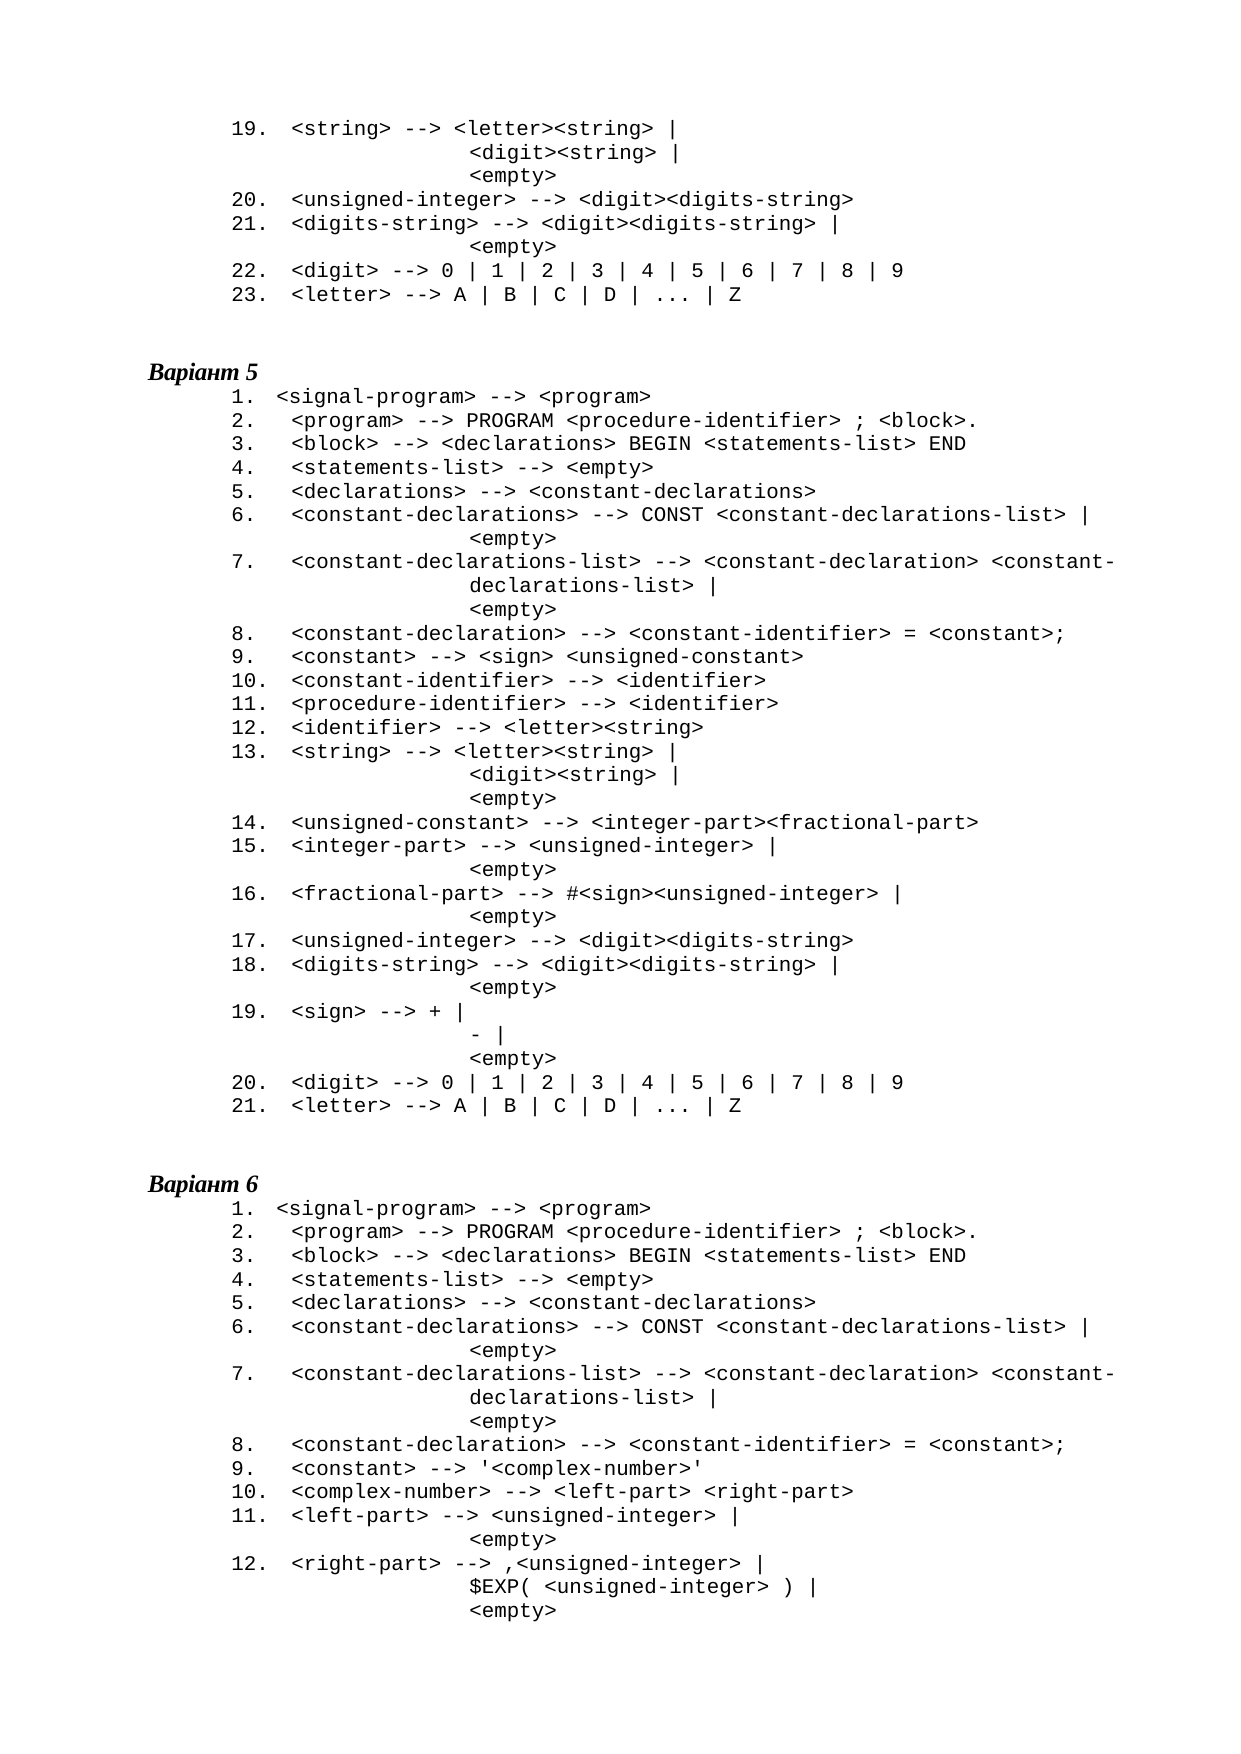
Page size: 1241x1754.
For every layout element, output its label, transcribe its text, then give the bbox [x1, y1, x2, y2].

list <identifier> --> <letter><string> [231, 717, 1162, 741]
list <block> --> <declarations> BEGIN <statements-list> END [231, 1245, 1162, 1269]
list <statements-list> --> <empty> [231, 457, 1162, 481]
list <constant-identifier> --> <identifier> [231, 670, 1162, 693]
list <letter> --> A | B | C | D | ... | Z [231, 284, 1162, 307]
list <constant-declarations> --> CONST <constant-declarations-list> | <empty> [231, 504, 1162, 552]
list <constant-declarations-list> --> <constant-declaration> <constant-declarations-list> | <empty> [231, 1363, 1162, 1434]
list <fractional-part> --> #<sign><unsigned-integer> | <empty> [231, 883, 1162, 930]
list <digits-string> --> <digit><digits-string> | <empty> [231, 953, 1162, 1001]
list <constant> --> '<complex-number>' [231, 1458, 1162, 1482]
list <declarations> --> <constant-declarations> [231, 481, 1162, 504]
list <unsigned-constant> --> <integer-part><fractional-part> [231, 812, 1162, 835]
list <unsigned-integer> --> <digit><digits-string> [231, 189, 1162, 213]
list <letter> --> A | B | C | D | ... | Z [231, 1095, 1162, 1119]
list <digit> --> 0 | 1 | 2 | 3 | 4 | 5 | 6 | 7 | 8 | 9 [231, 260, 1162, 284]
list <constant-declaration> --> <constant-identifier> = <constant>; [231, 1434, 1162, 1458]
text Варіант 6 [148, 1169, 1162, 1198]
list <constant-declaration> --> <constant-identifier> = <constant>; [231, 622, 1162, 646]
list <sign> --> + | - | <empty> [231, 1001, 1162, 1072]
text Варіант 5 [148, 357, 1162, 386]
list <declarations> --> <constant-declarations> [231, 1292, 1162, 1316]
list <program> --> PROGRAM <procedure-identifier> ; <block>. [231, 1221, 1162, 1245]
list <block> --> <declarations> BEGIN <statements-list> END [231, 433, 1162, 457]
list <unsigned-integer> --> <digit><digits-string> [231, 930, 1162, 953]
list <digits-string> --> <digit><digits-string> | <empty> [231, 213, 1162, 260]
list <constant> --> <sign> <unsigned-constant> [231, 646, 1162, 670]
list <string> --> <letter><string> | <digit><string> | <empty> [231, 118, 1162, 189]
list <constant-declarations-list> --> <constant-declaration> <constant-declarations-list> | <empty> [231, 552, 1162, 622]
list <procedure-identifier> --> <identifier> [231, 693, 1162, 717]
list <statements-list> --> <empty> [231, 1269, 1162, 1292]
list <signal-program> --> <program> [231, 1198, 1162, 1221]
list <complex-number> --> <left-part> <right-part> [231, 1482, 1162, 1505]
list <string> --> <letter><string> | <digit><string> | <empty> [231, 741, 1162, 812]
list <integer-part> --> <unsigned-integer> | <empty> [231, 835, 1162, 883]
list <program> --> PROGRAM <procedure-identifier> ; <block>. [231, 410, 1162, 433]
list <digit> --> 0 | 1 | 2 | 3 | 4 | 5 | 6 | 7 | 8 | 9 [231, 1072, 1162, 1095]
list <signal-program> --> <program> [231, 386, 1162, 410]
list <left-part> --> <unsigned-integer> | <empty> [231, 1505, 1162, 1552]
list <constant-declarations> --> CONST <constant-declarations-list> | <empty> [231, 1316, 1162, 1363]
list <right-part> --> ,<unsigned-integer> | $EXP( <unsigned-integer> ) | <empty> [231, 1552, 1162, 1623]
